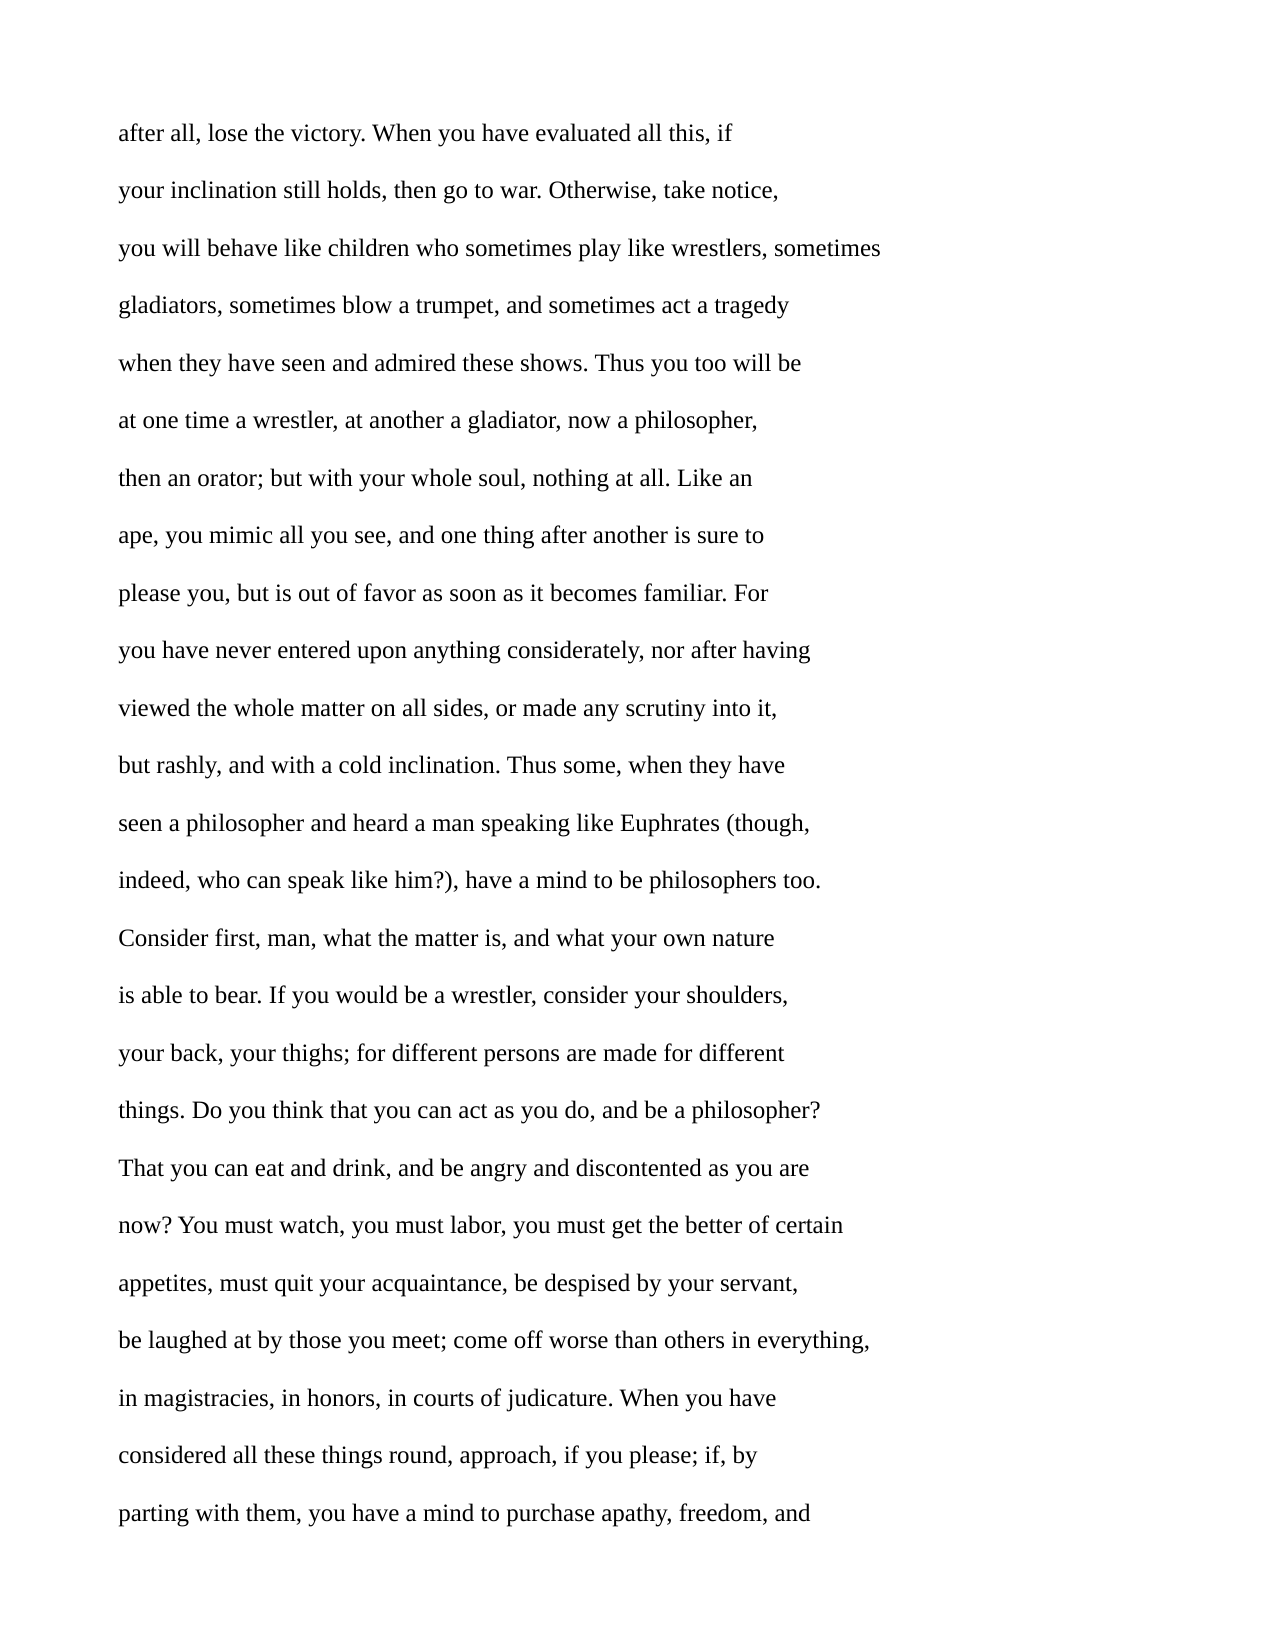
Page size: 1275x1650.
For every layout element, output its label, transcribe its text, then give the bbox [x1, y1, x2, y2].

text considered all these things round, approach, if you please; if, by [118, 1441, 1157, 1469]
text Consider first, man, what the matter is, and what your own nature [118, 923, 1157, 952]
text you will behave like children who sometimes play like wrestlers, sometimes [118, 233, 1157, 262]
text things. Do you think that you can act as you do, and be a philosopher? [118, 1096, 1157, 1124]
text in magistracies, in honors, in courts of judicature. When you have [118, 1383, 1157, 1412]
text after all, lose the victory. When you have evaluated all this, if [118, 118, 1157, 147]
text then an orator; but with your whole soul, nothing at all. Like an [118, 463, 1157, 492]
text but rashly, and with a cold inclination. Thus some, when they have [118, 751, 1157, 779]
text when they have seen and admired these shows. Thus you too will be [118, 348, 1157, 377]
text viewed the whole matter on all sides, or made any scrutiny into it, [118, 693, 1157, 722]
text appetites, must quit your acquaintance, be despised by your servant, [118, 1268, 1157, 1297]
text your back, your thighs; for different persons are made for different [118, 1038, 1157, 1067]
text you have never entered upon anything considerately, nor after having [118, 636, 1157, 664]
text please you, but is out of favor as soon as it becomes familiar. For [118, 578, 1157, 607]
text gladiators, sometimes blow a trumpet, and sometimes act a tragedy [118, 291, 1157, 319]
text is able to bear. If you would be a wrestler, consider your shoulders, [118, 981, 1157, 1009]
text at one time a wrestler, at another a gladiator, now a philosopher, [118, 406, 1157, 434]
text now? You must watch, you must labor, you must get the better of certain [118, 1211, 1157, 1239]
text indeed, who can speak like him?), have a mind to be philosophers too. [118, 866, 1157, 894]
text be laughed at by those you meet; come off worse than others in everything, [118, 1326, 1157, 1354]
text seen a philosopher and heard a man speaking like Euphrates (though, [118, 808, 1157, 837]
text parting with them, you have a mind to purchase apathy, freedom, and [118, 1498, 1157, 1527]
text That you can eat and drink, and be angry and discontented as you are [118, 1153, 1157, 1182]
text ape, you mimic all you see, and one thing after another is sure to [118, 521, 1157, 549]
text your inclination still holds, then go to war. Otherwise, take notice, [118, 176, 1157, 204]
